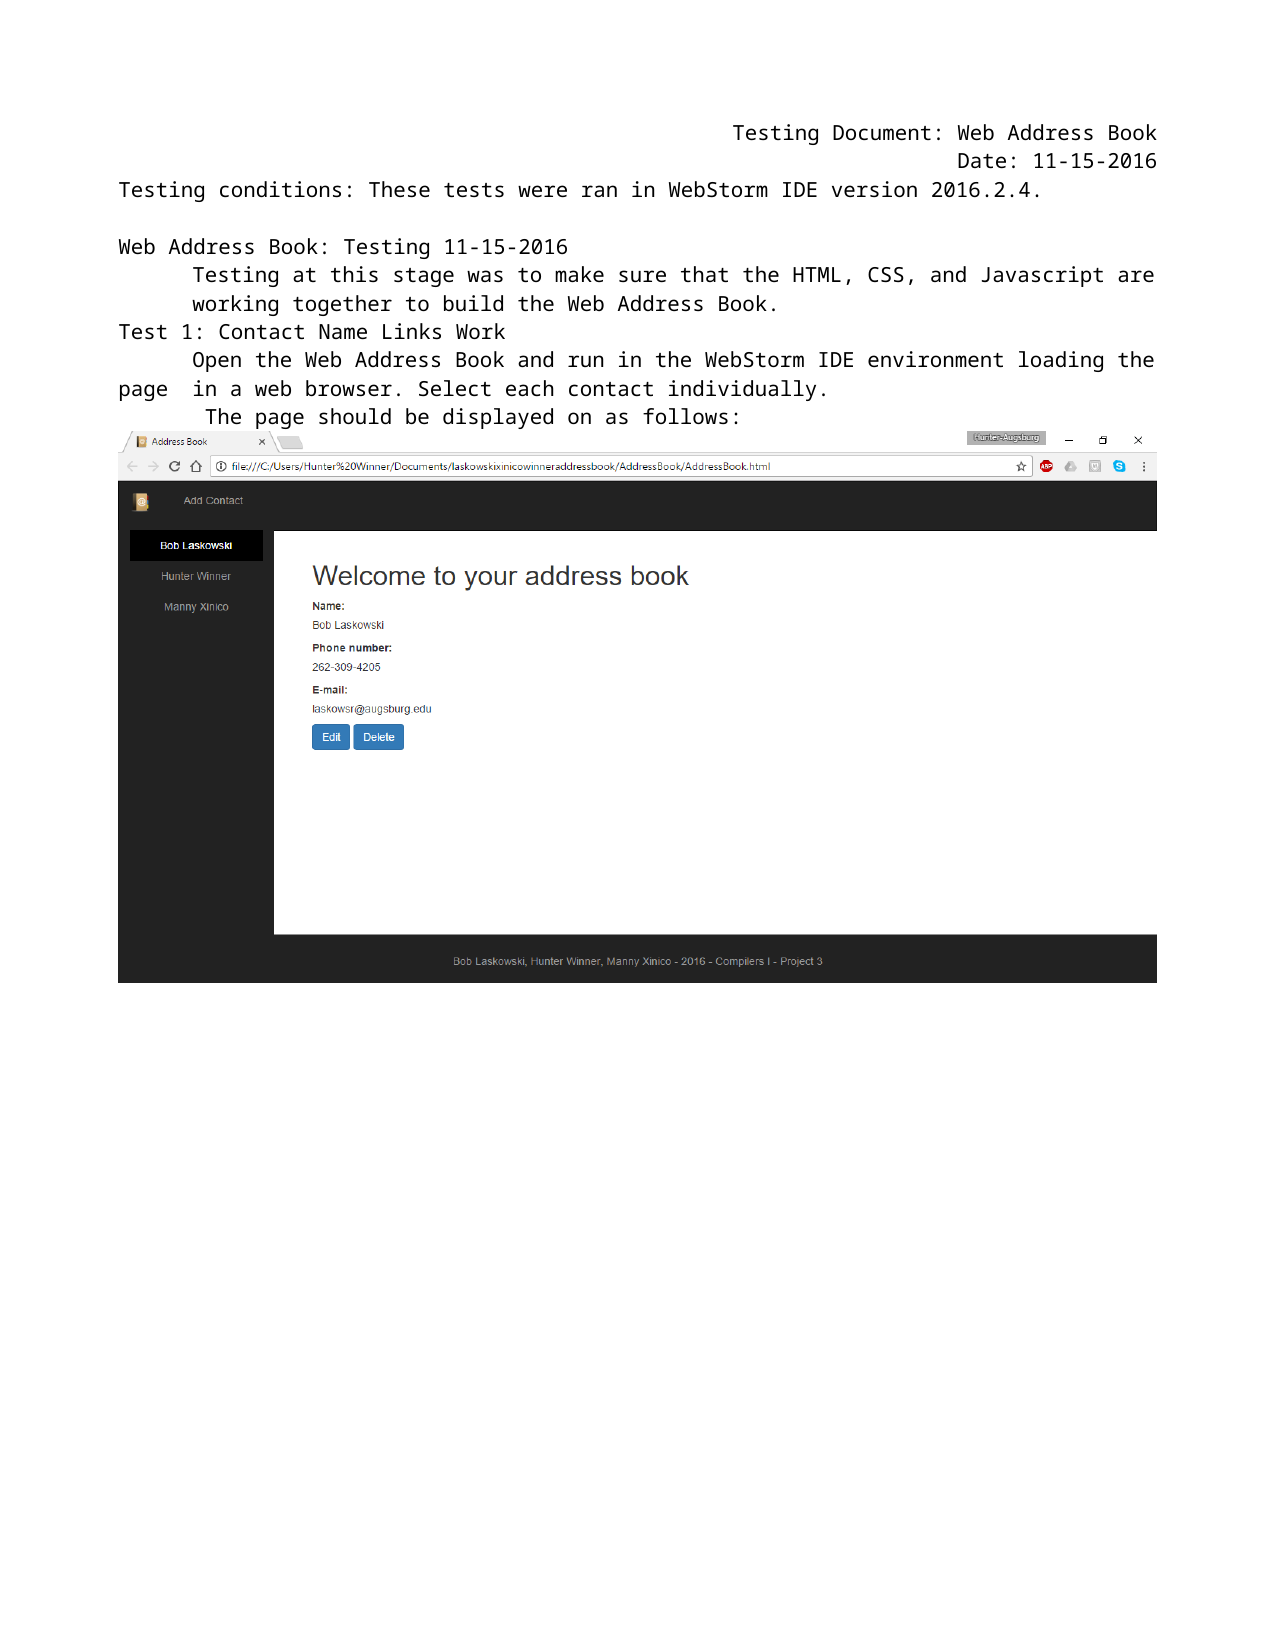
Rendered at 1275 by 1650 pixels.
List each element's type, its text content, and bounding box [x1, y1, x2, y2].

text Web Address Book: Testing 11-15-2016 [118, 232, 1157, 260]
text Testing conditions: These tests were ran in WebStorm IDE version 2016.2.4. [118, 175, 1157, 203]
text Open the Web Address Book and run in the WebStorm IDE environment loading the page in a web browser. Select each contact individually. [118, 346, 1157, 402]
text Testing at this stage was to make sure that the HTML, CSS, and Javascript are working together to build the Web Address Book. [118, 260, 1157, 317]
text Test 1: Contact Name Links Work [118, 317, 1157, 346]
picture [118, 431, 1157, 983]
text Testing Document: Web Address Book [118, 118, 1157, 147]
text Date: 11-15-2016 [118, 147, 1157, 175]
text The page should be displayed on as follows: [118, 402, 1157, 431]
